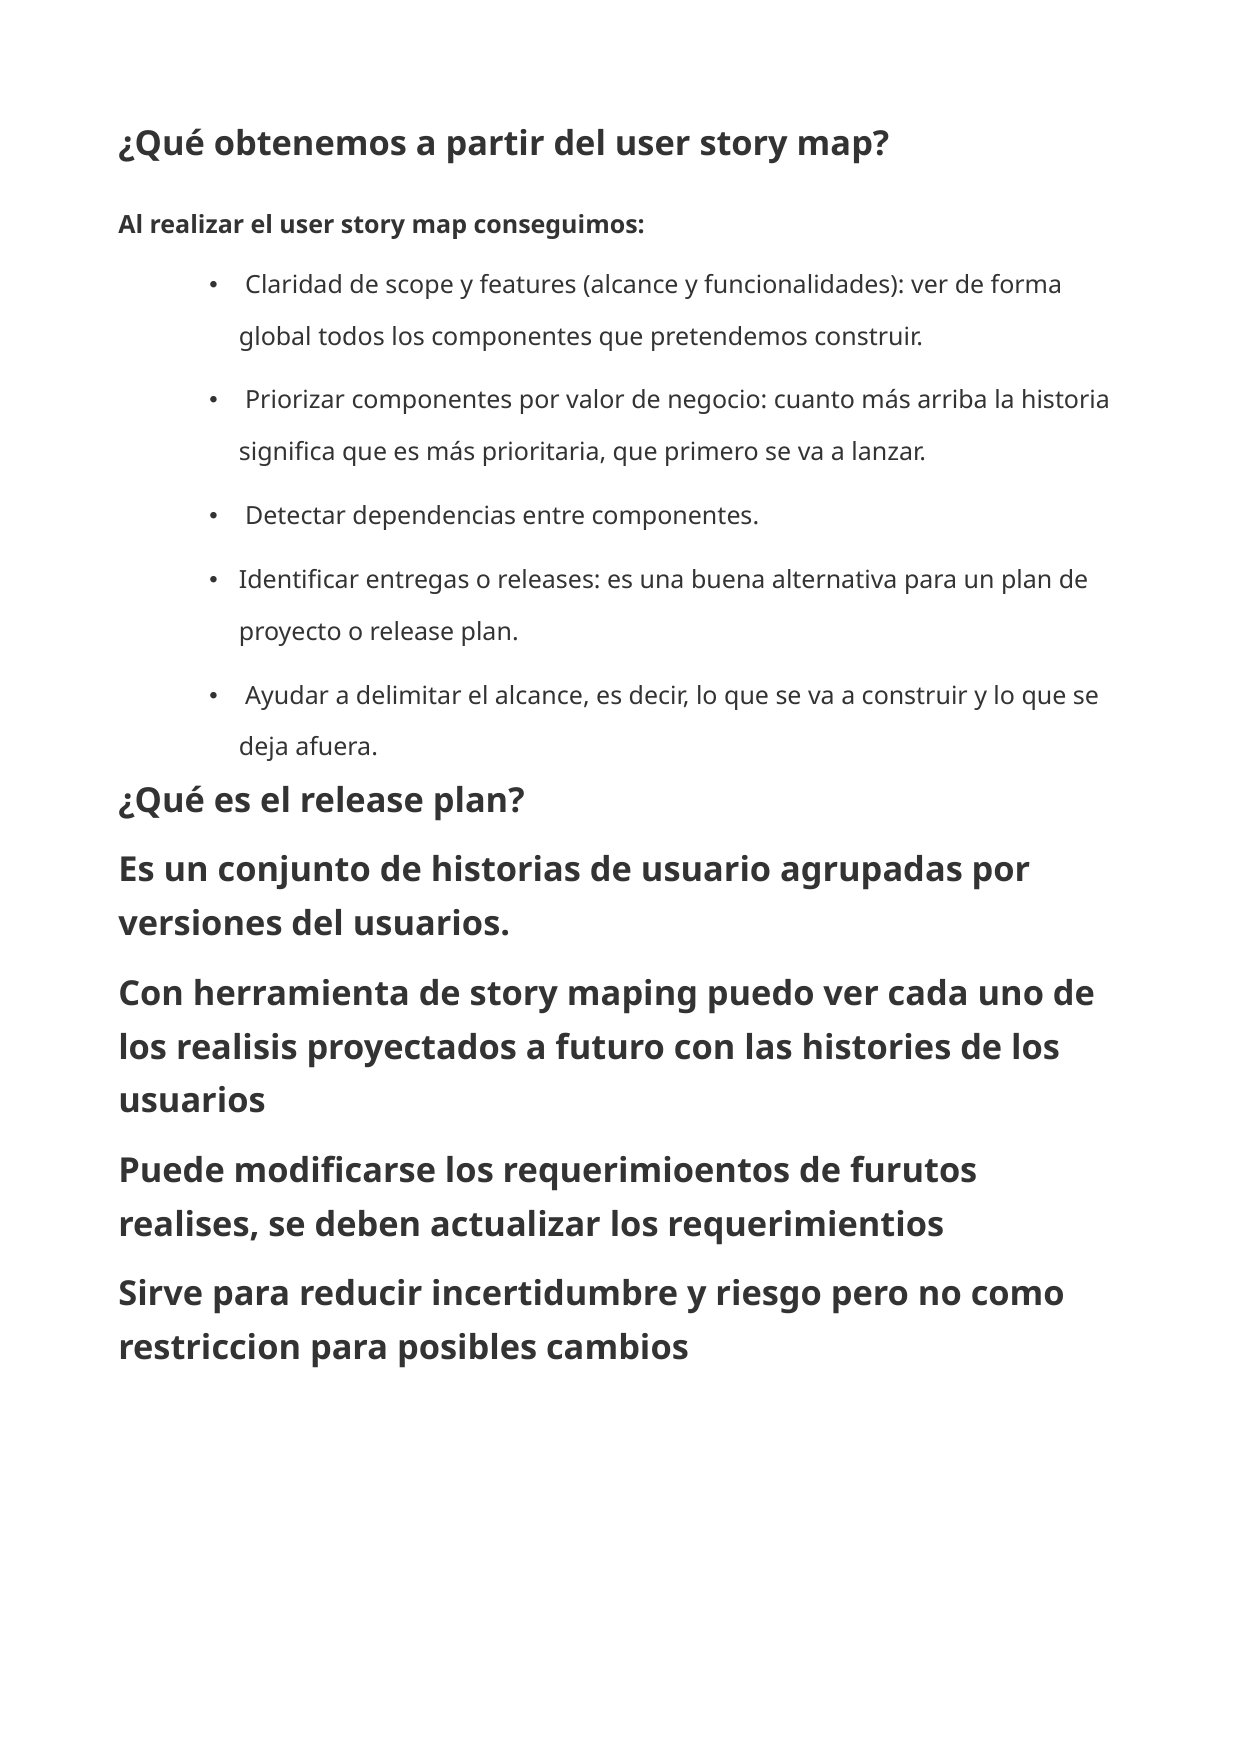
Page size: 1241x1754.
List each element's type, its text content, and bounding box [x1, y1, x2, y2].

text Sirve para reducir incertidumbre y riesgo pero no como restriccion para posibles cambios [118, 1269, 1122, 1370]
text Puede modificarse los requerimioentos de furutos realises, se deben actualizar los requerimientios [118, 1146, 1122, 1246]
list Claridad de scope y features (alcance y funcionalidades): ver de forma global todos los componentes que pretendemos construir. [209, 249, 1122, 352]
text Es un conjunto de historias de usuario agrupadas por versiones del usuarios. [118, 845, 1122, 946]
text Al realizar el user story map conseguimos: [118, 207, 1122, 241]
text Con herramienta de story maping puedo ver cada uno de los realisis proyectados a futuro con las histories de los usuarios [118, 968, 1122, 1123]
list Ayudar a delimitar el alcance, es decir, lo que se va a construir y lo que se deja afuera. [209, 660, 1122, 763]
subtitle ¿Qué obtenemos a partir del user story map? [118, 118, 1122, 165]
list Detectar dependencias entre componentes. [209, 480, 1122, 532]
list Identificar entregas o releases: es una buena alternativa para un plan de proyecto o release plan. [209, 544, 1122, 647]
list Priorizar componentes por valor de negocio: cuanto más arriba la historia significa que es más prioritaria, que primero se va a lanzar. [209, 365, 1122, 468]
text ¿Qué es el release plan? [118, 776, 1122, 822]
